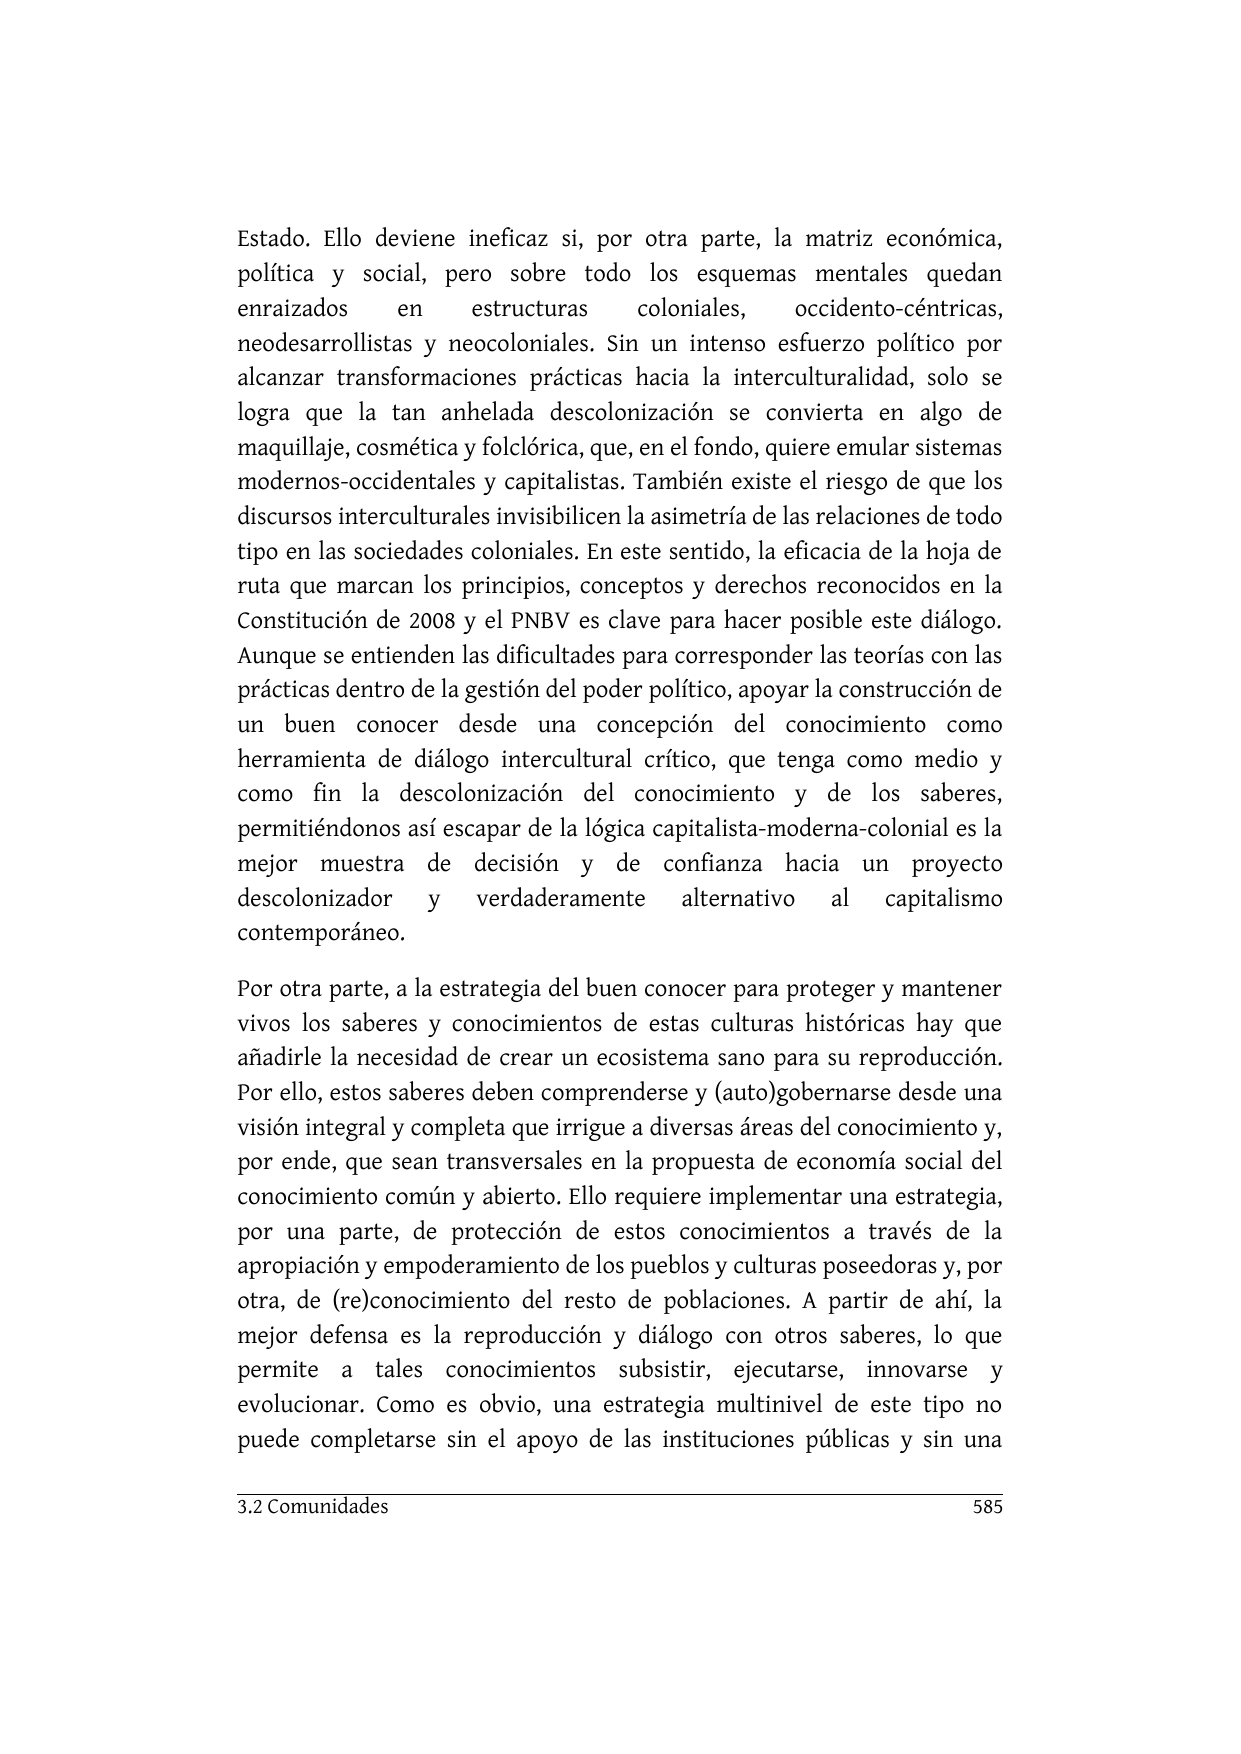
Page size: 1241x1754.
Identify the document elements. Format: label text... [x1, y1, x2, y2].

text Por otra parte, a la estrategia del buen conocer para proteger y mantener vivos los saberes y conocimientos de estas culturas históricas hay que añadirle la necesidad de crear un ecosistema sano para su reproducción. Por ello, estos saberes deben comprenderse y (auto)gobernarse desde una visión integral y completa que irrigue a diversas áreas del conocimiento y, por ende, que sean transversales en la propuesta de economía social del conocimiento común y abierto. Ello requiere implementar una estrategia, por una parte, de protección de estos conocimientos a través de la apropiación y empoderamiento de los pueblos y culturas poseedoras y, por otra, de (re)conocimiento del resto de poblaciones. A partir de ahí, la mejor defensa es la reproducción y diálogo con otros saberes, lo que permite a tales conocimientos subsistir, ejecutarse, innovarse y evolucionar. Como es obvio, una estrategia multinivel de este tipo no puede completarse sin el apoyo de las instituciones públicas y sin una [237, 974, 1003, 1454]
text Estado. Ello deviene ineficaz si, por otra parte, la matriz económica, política y social, pero sobre todo los esquemas mentales quedan enraizados en estructuras coloniales, occidento-céntricas, neodesarrollistas y neocoloniales. Sin un intenso esfuerzo político por alcanzar transformaciones prácticas hacia la interculturalidad, solo se logra que la tan anhelada descolonización se convierta en algo de maquillaje, cosmética y folclórica, que, en el fondo, quiere emular sistemas modernos-occidentales y capitalistas. También existe el riesgo de que los discursos interculturales invisibilicen la asimetría de las relaciones de todo tipo en las sociedades coloniales. En este sentido, la eficacia de la hoja de ruta que marcan los principios, conceptos y derechos reconocidos en la Constitución de 2008 y el PNBV es clave para hacer posible este diálogo. Aunque se entienden las dificultades para corresponder las teorías con las prácticas dentro de la gestión del poder político, apoyar la construcción de un buen conocer desde una concepción del conocimiento como herramienta de diálogo intercultural crítico, que tenga como medio y como fin la descolonización del conocimiento y de los saberes, permitiéndonos así escapar de la lógica capitalista-moderna-colonial es la mejor muestra de decisión y de confianza hacia un proyecto descolonizador y verdaderamente alternativo al capitalismo contemporáneo. [237, 225, 1003, 948]
